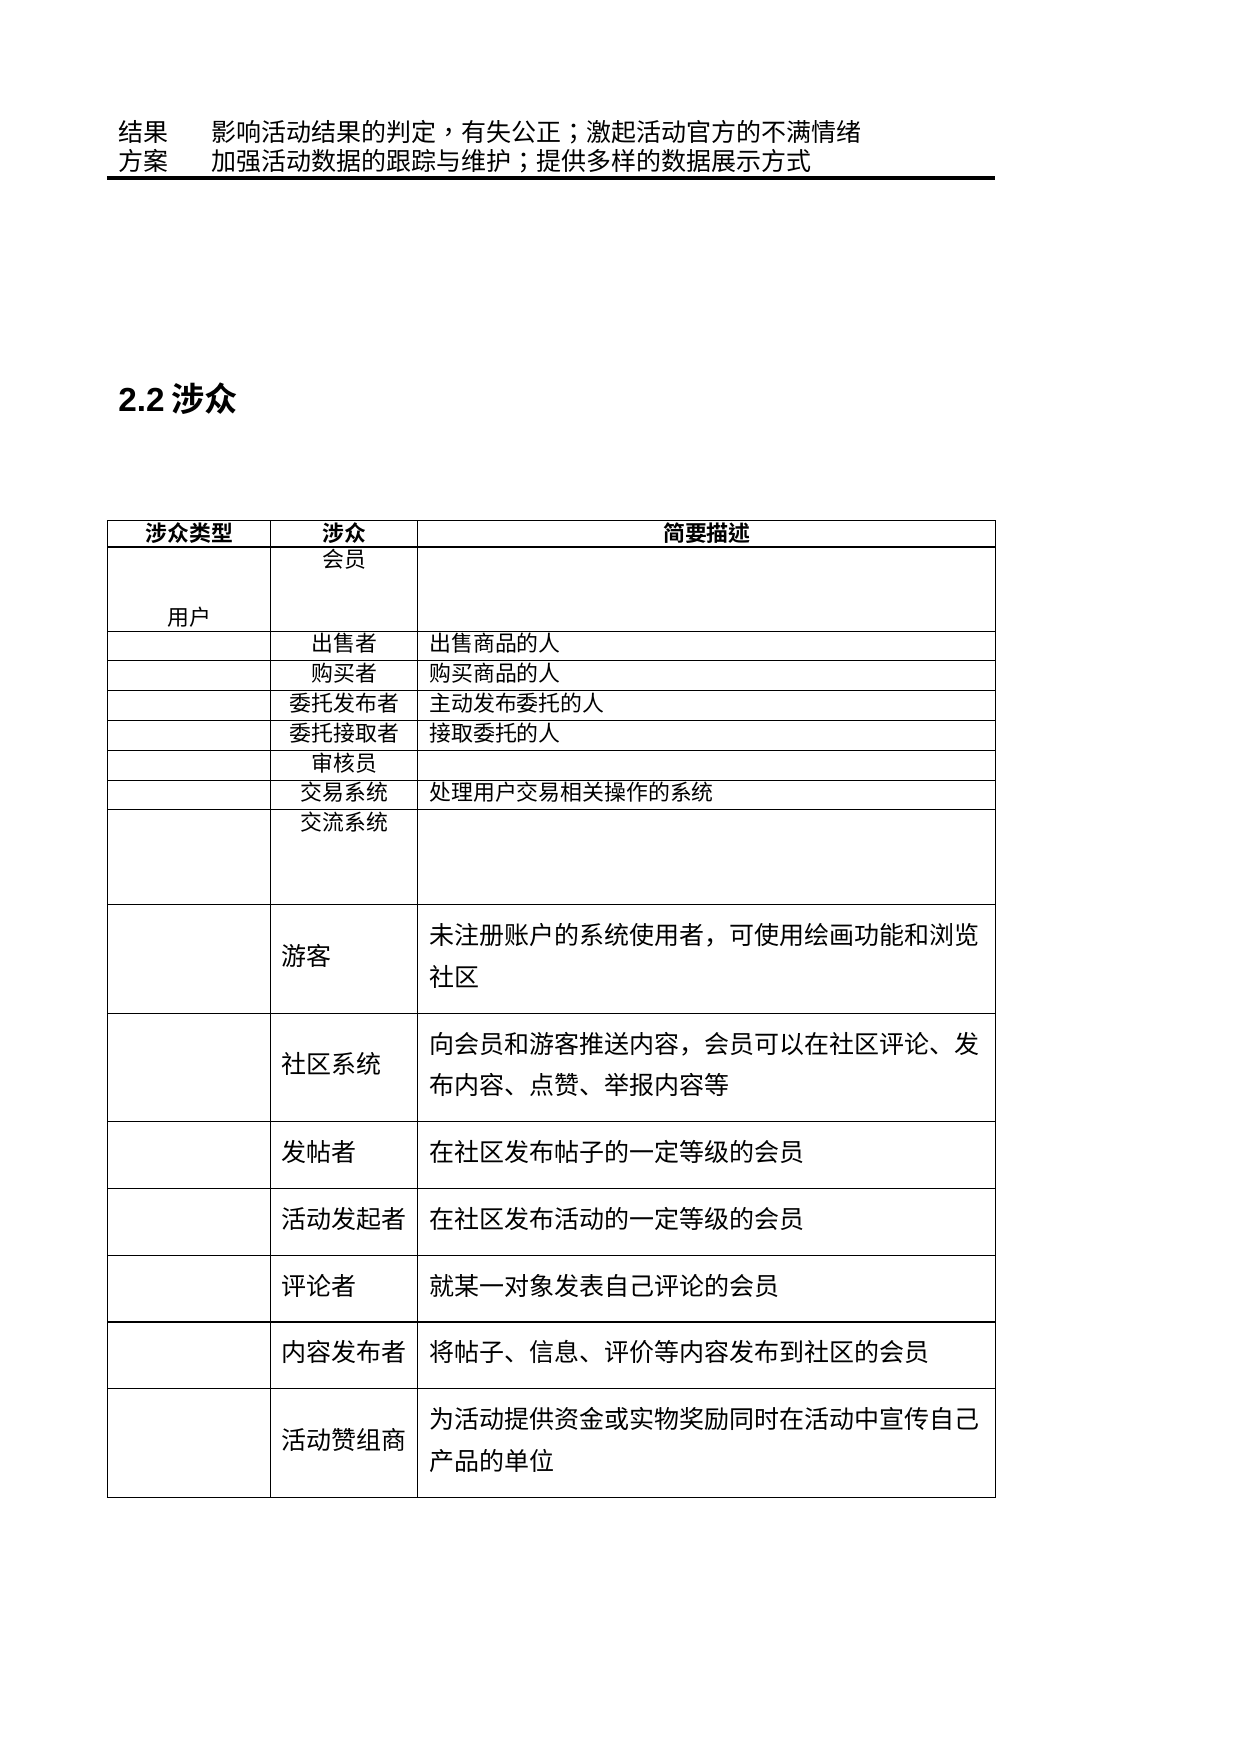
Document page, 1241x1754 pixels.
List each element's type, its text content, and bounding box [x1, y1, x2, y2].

table_cell 处理用户交易相关操作的系统 [418, 781, 995, 809]
table_cell 出售商品的人 [418, 632, 995, 660]
table_cell 交流系统 [271, 810, 417, 904]
table_header 涉众类型 [108, 521, 270, 546]
table_header 简要描述 [418, 521, 995, 546]
table_cell 发帖者 [271, 1122, 417, 1188]
table_cell [108, 1014, 270, 1121]
table_cell [108, 905, 270, 1013]
table_cell [108, 721, 270, 750]
table_cell 未注册账户的系统使用者，可使用绘画功能和浏览社区 [418, 905, 995, 1013]
table_cell 向会员和游客推送内容，会员可以在社区评论、发布内容、点赞、举报内容等 [418, 1014, 995, 1121]
table_cell 主动发布委托的人 [418, 691, 995, 720]
table_cell [418, 810, 995, 904]
table_cell 加强活动数据的跟踪与维护；提供多样的数据展示方式 [200, 147, 994, 176]
table_cell 委托接取者 [271, 721, 417, 750]
table_cell [108, 1323, 270, 1388]
table_cell 社区系统 [271, 1014, 417, 1121]
table_cell 影响活动结果的判定，有失公正；激起活动官方的不满情绪 [200, 118, 994, 147]
table_cell [108, 1122, 270, 1188]
table_cell 在社区发布帖子的一定等级的会员 [418, 1122, 995, 1188]
table_cell 会员 [271, 548, 417, 631]
table_cell 接取委托的人 [418, 721, 995, 750]
table_cell 评论者 [271, 1256, 417, 1321]
table_cell [108, 1389, 270, 1497]
table_cell [108, 751, 270, 779]
table_cell 内容发布者 [271, 1323, 417, 1388]
table_cell 交易系统 [271, 781, 417, 809]
table_cell 将帖子、信息、评价等内容发布到社区的会员 [418, 1323, 995, 1388]
table_cell [108, 661, 270, 690]
table_cell [108, 781, 270, 809]
table_cell 就某一对象发表自己评论的会员 [418, 1256, 995, 1321]
table_cell 活动赞组商 [271, 1389, 417, 1497]
table_cell 购买者 [271, 661, 417, 690]
table_cell [108, 691, 270, 720]
table_cell 游客 [271, 905, 417, 1013]
table_cell 方案 [107, 147, 200, 176]
subtitle 2.2涉众 [118, 373, 1122, 421]
table_cell 审核员 [271, 751, 417, 779]
table_cell 活动发起者 [271, 1189, 417, 1255]
table_cell 为活动提供资金或实物奖励同时在活动中宣传自己产品的单位 [418, 1389, 995, 1497]
table_cell 委托发布者 [271, 691, 417, 720]
table_header 涉众 [271, 521, 417, 546]
table_cell [418, 751, 995, 779]
table_cell 结果 [107, 118, 200, 147]
table_cell [108, 1189, 270, 1255]
table_cell 出售者 [271, 632, 417, 660]
table_cell 用户 [108, 548, 270, 631]
table_cell 购买商品的人 [418, 661, 995, 690]
table_cell [108, 632, 270, 660]
table_cell [418, 548, 995, 631]
table_cell 在社区发布活动的一定等级的会员 [418, 1189, 995, 1255]
table_cell [108, 1256, 270, 1321]
table_cell [108, 810, 270, 904]
